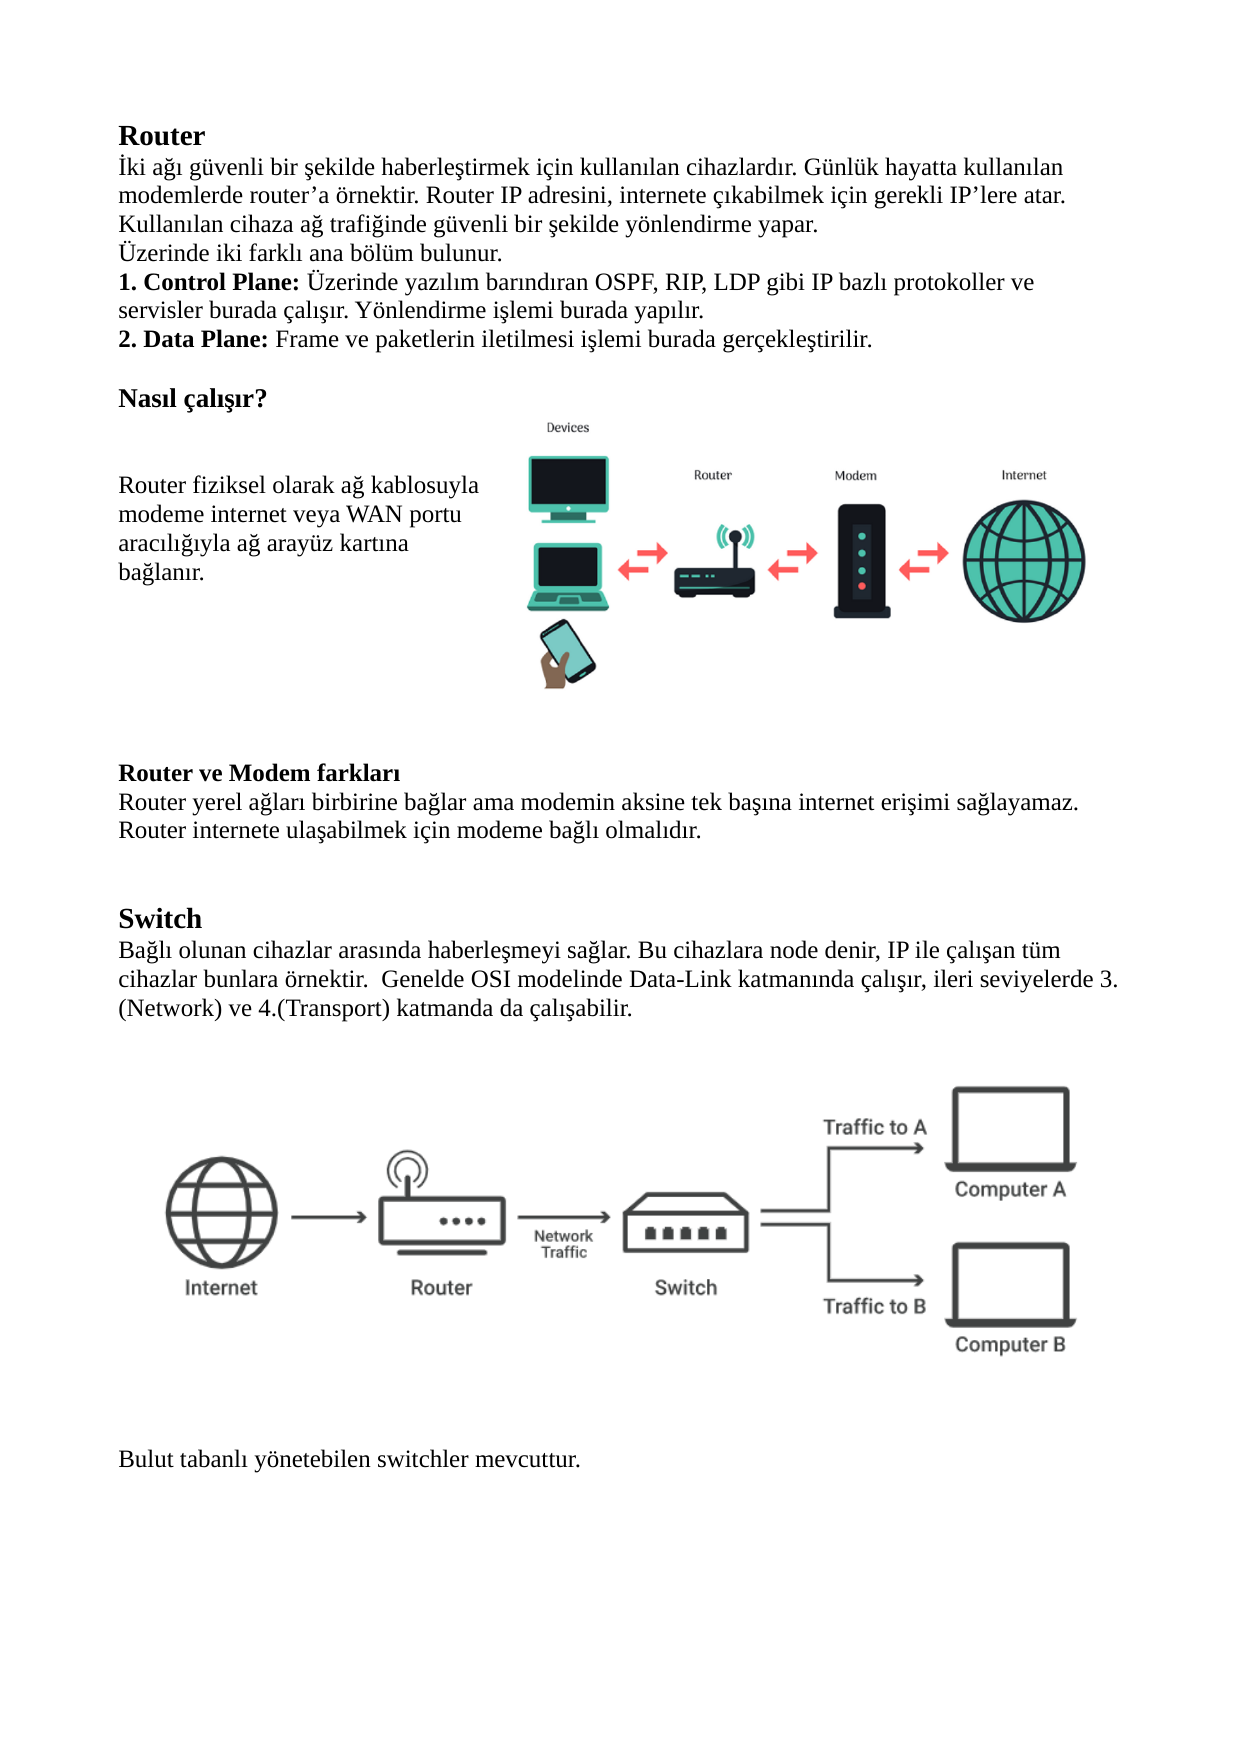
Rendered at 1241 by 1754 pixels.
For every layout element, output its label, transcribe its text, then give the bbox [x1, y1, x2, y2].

text Üzerinde iki farklı ana bölüm bulunur. [118, 238, 1122, 267]
text [1089, 470, 1122, 585]
text Router [118, 118, 1122, 152]
text 2. Data Plane: Frame ve paketlerin iletilmesi işlemi burada gerçekleştirilir. [118, 324, 1122, 353]
text Bağlı olunan cihazlar arasında haberleşmeyi sağlar. Bu cihazlara node denir, IP ile çalışan tüm cihazlar bunlara örnektir. Genelde OSI modelinde Data-Link katmanında çalışır, ileri seviyelerde 3.(Network) ve 4.(Transport) katmanda da çalışabilir. [118, 935, 1122, 1021]
text Switch [118, 902, 1122, 935]
text Router yerel ağları birbirine bağlar ama modemin aksine tek başına internet erişimi sağlayamaz. Router internete ulaşabilmek için modeme bağlı olmalıdır. [118, 787, 1122, 844]
text 1. Control Plane: Üzerinde yazılım barındıran OSPF, RIP, LDP gibi IP bazlı protokoller ve servisler burada çalışır. Yönlendirme işlemi burada yapılır. [118, 267, 1122, 324]
picture [135, 1050, 1105, 1358]
text İki ağı güvenli bir şekilde haberleştirmek için kullanılan cihazlardır. Günlük hayatta kullanılan modemlerde router’a örnektir. Router IP adresini, internete çıkabilmek için gerekli IP’lere atar. Kullanılan cihaza ağ trafiğinde güvenli bir şekilde yönlendirme yapar. [118, 152, 1122, 238]
picture [500, 402, 1089, 693]
text Bulut tabanlı yönetebilen switchler mevcuttur. [118, 1444, 1122, 1472]
text Nasıl çalışır? [118, 382, 1122, 413]
text Router fiziksel olarak ağ kablosuyla modeme internet veya WAN portu aracılığıyla ağ arayüz kartına bağlanır. [118, 470, 500, 585]
text Router ve Modem farkları [118, 758, 1122, 787]
